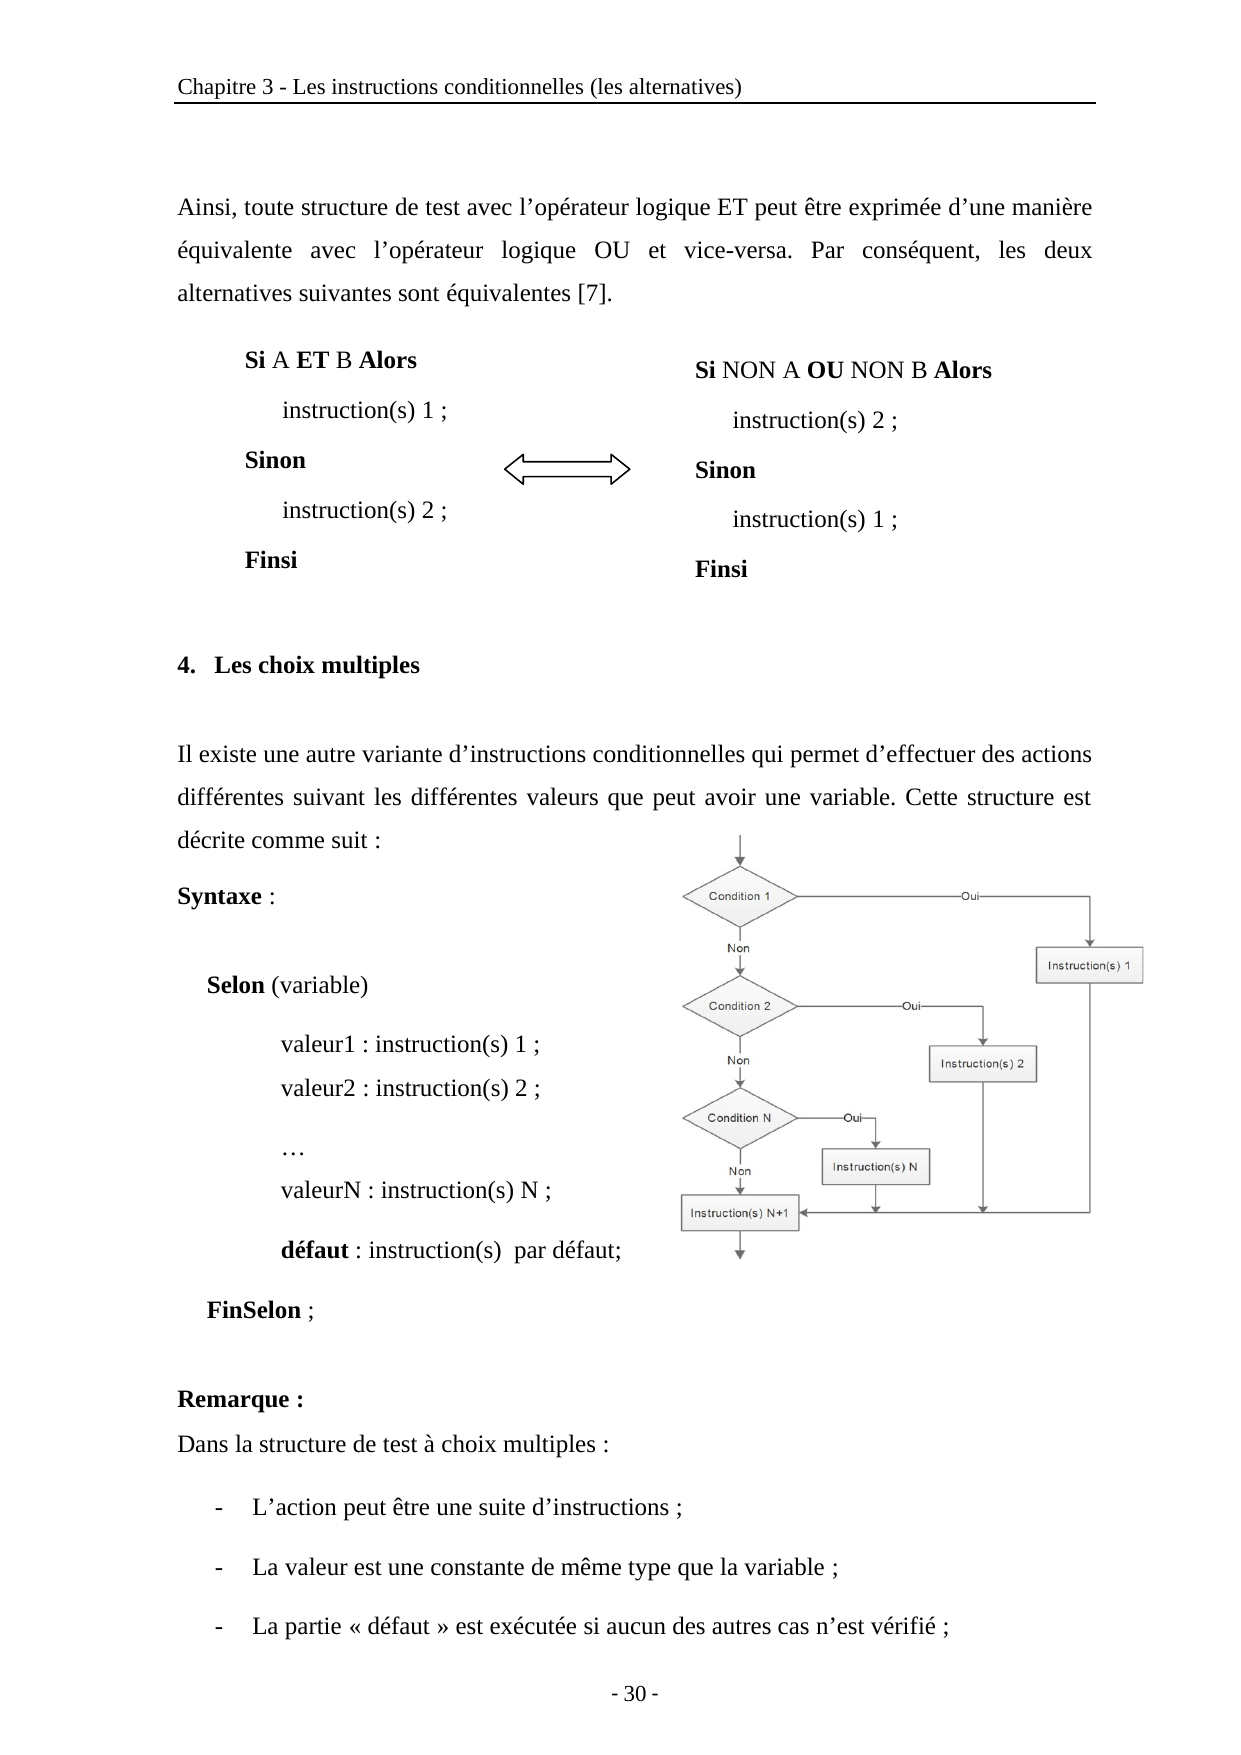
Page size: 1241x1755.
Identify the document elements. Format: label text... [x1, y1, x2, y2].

text Il existe une autre variante d’instructions conditionnelles qui permet d’effectuer des actions différentes suivant les différentes valeurs que peut avoir une variable. Cette structure est décrite comme suit : [177, 739, 1093, 854]
subtitle Sinon [244, 445, 452, 474]
text défaut : instruction(s) par défaut; [281, 1235, 1155, 1264]
text instruction(s) 2 ; [282, 495, 452, 524]
text instruction(s) 1 ; [732, 504, 1155, 533]
text instruction(s) 2 ; [732, 405, 1155, 433]
subtitle Syntaxe : [177, 881, 680, 909]
text Si NON A OU NON B Alors [695, 355, 1155, 383]
text Remarque : [177, 1384, 1155, 1413]
subtitle [1144, 881, 1155, 909]
subtitle Finsi [244, 545, 452, 574]
list La valeur est une constante de même type que la variable ; [214, 1552, 1155, 1580]
text … [281, 1132, 680, 1161]
text Ainsi, toute structure de test avec l’opérateur logique ET peut être exprimée d’une manière équivalente avec l’opérateur logique OU et vice-versa. Par conséquent, les deux alternatives suivantes sont équivalentes [7]. [177, 192, 1093, 307]
list La partie « défaut » est exécutée si aucun des autres cas n’est vérifié ; [214, 1611, 1155, 1640]
text Dans la structure de test à choix multiples : [177, 1429, 1155, 1458]
text valeurN : instruction(s) N ; [281, 1175, 680, 1204]
text Si A ET B Alors [244, 345, 452, 374]
subtitle Sinon [695, 455, 1155, 483]
list L’action peut être une suite d’instructions ; [214, 1492, 1155, 1520]
text instruction(s) 1 ; [282, 395, 452, 424]
subtitle Finsi [695, 554, 1155, 583]
text Selon (variable) [207, 970, 680, 999]
text [1144, 1132, 1155, 1161]
list Les choix multiples [177, 650, 1155, 679]
text valeur1 : instruction(s) 1 ; valeur2 : instruction(s) 2 ; [281, 1029, 542, 1101]
subtitle FinSelon ; [207, 1295, 1155, 1324]
